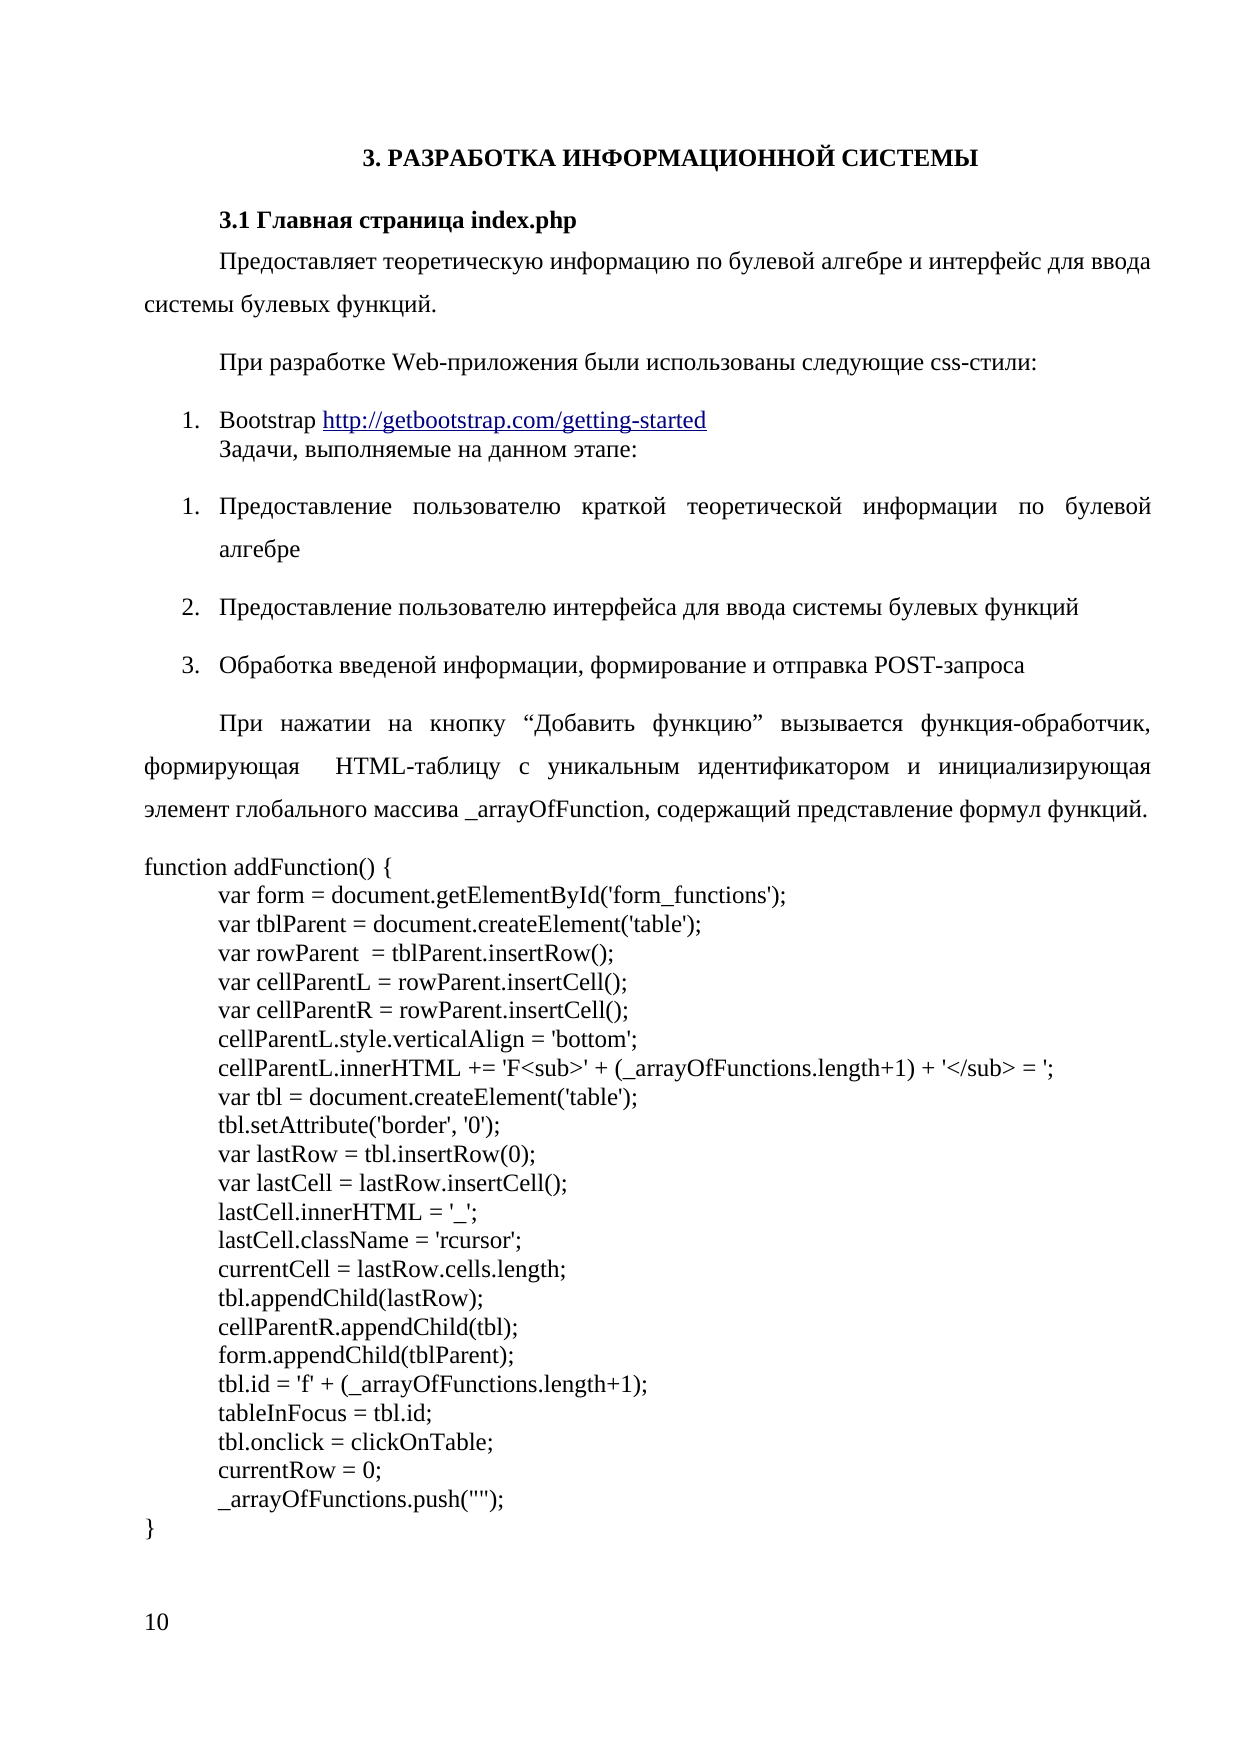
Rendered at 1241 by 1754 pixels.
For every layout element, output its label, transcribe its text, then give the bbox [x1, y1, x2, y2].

subtitle 3.1 Главная страница index.php [144, 205, 1152, 234]
text tbl.setAttribute('border', '0'); [144, 1110, 1152, 1139]
text tbl.onclick = clickOnTable; [144, 1427, 1152, 1455]
subtitle 3. РАЗРАБОТКА ИНФОРМАЦИОННОЙ СИСТЕМЫ [189, 143, 1152, 172]
text _arrayOfFunctions.push(""); [144, 1484, 1152, 1513]
text tbl.id = 'f' + (_arrayOfFunctions.length+1); [144, 1369, 1152, 1398]
text var cellParentL = rowParent.insertCell(); [144, 967, 1152, 995]
list Предоставление пользователю краткой теоретической информации по булевой алгебре [181, 491, 1152, 563]
text lastCell.className = 'rcursor'; [144, 1225, 1152, 1254]
text var tblParent = document.createElement('table'); [144, 909, 1152, 938]
text tableInFocus = tbl.id; [144, 1398, 1152, 1427]
text var lastCell = lastRow.insertCell(); [144, 1168, 1152, 1197]
list Предоставление пользователю интерфейса для ввода системы булевых функций [181, 592, 1152, 621]
text var lastRow = tbl.insertRow(0); [144, 1139, 1152, 1168]
text var rowParent = tblParent.insertRow(); [144, 938, 1152, 967]
text currentRow = 0; [144, 1455, 1152, 1484]
text var tbl = document.createElement('table'); [144, 1082, 1152, 1110]
text var form = document.getElementById('form_functions'); [144, 880, 1152, 909]
text lastCell.innerHTML = '_'; [144, 1197, 1152, 1225]
list Bootstrap http://getbootstrap.com/getting-started [181, 405, 1152, 434]
text Предоставляет теоретическую информацию по булевой алгебре и интерфейс для ввода системы булевых функций. [144, 246, 1152, 318]
text Задачи, выполняемые на данном этапе: [144, 434, 1152, 462]
text function addFunction() { [144, 852, 1152, 880]
text tbl.appendChild(lastRow); [144, 1283, 1152, 1312]
text form.appendChild(tblParent); [144, 1340, 1152, 1369]
text cellParentR.appendChild(tbl); [144, 1312, 1152, 1340]
text cellParentL.innerHTML += 'F<sub>' + (_arrayOfFunctions.length+1) + '</sub> = '; [144, 1053, 1152, 1082]
text При разработке Web-приложения были использованы следующие css-стили: [144, 347, 1152, 376]
text При нажатии на кнопку “Добавить функцию” вызывается функция-обработчик, формирующая HTML-таблицу с уникальным идентификатором и инициализирующая элемент глобального массива _arrayOfFunction, содержащий представление формул функций. [144, 708, 1152, 823]
text currentCell = lastRow.cells.length; [144, 1254, 1152, 1283]
text } [144, 1513, 1152, 1542]
list Обработка введеной информации, формирование и отправка POST-запроса [181, 650, 1152, 679]
text cellParentL.style.verticalAlign = 'bottom'; [144, 1024, 1152, 1053]
text var cellParentR = rowParent.insertCell(); [144, 995, 1152, 1024]
